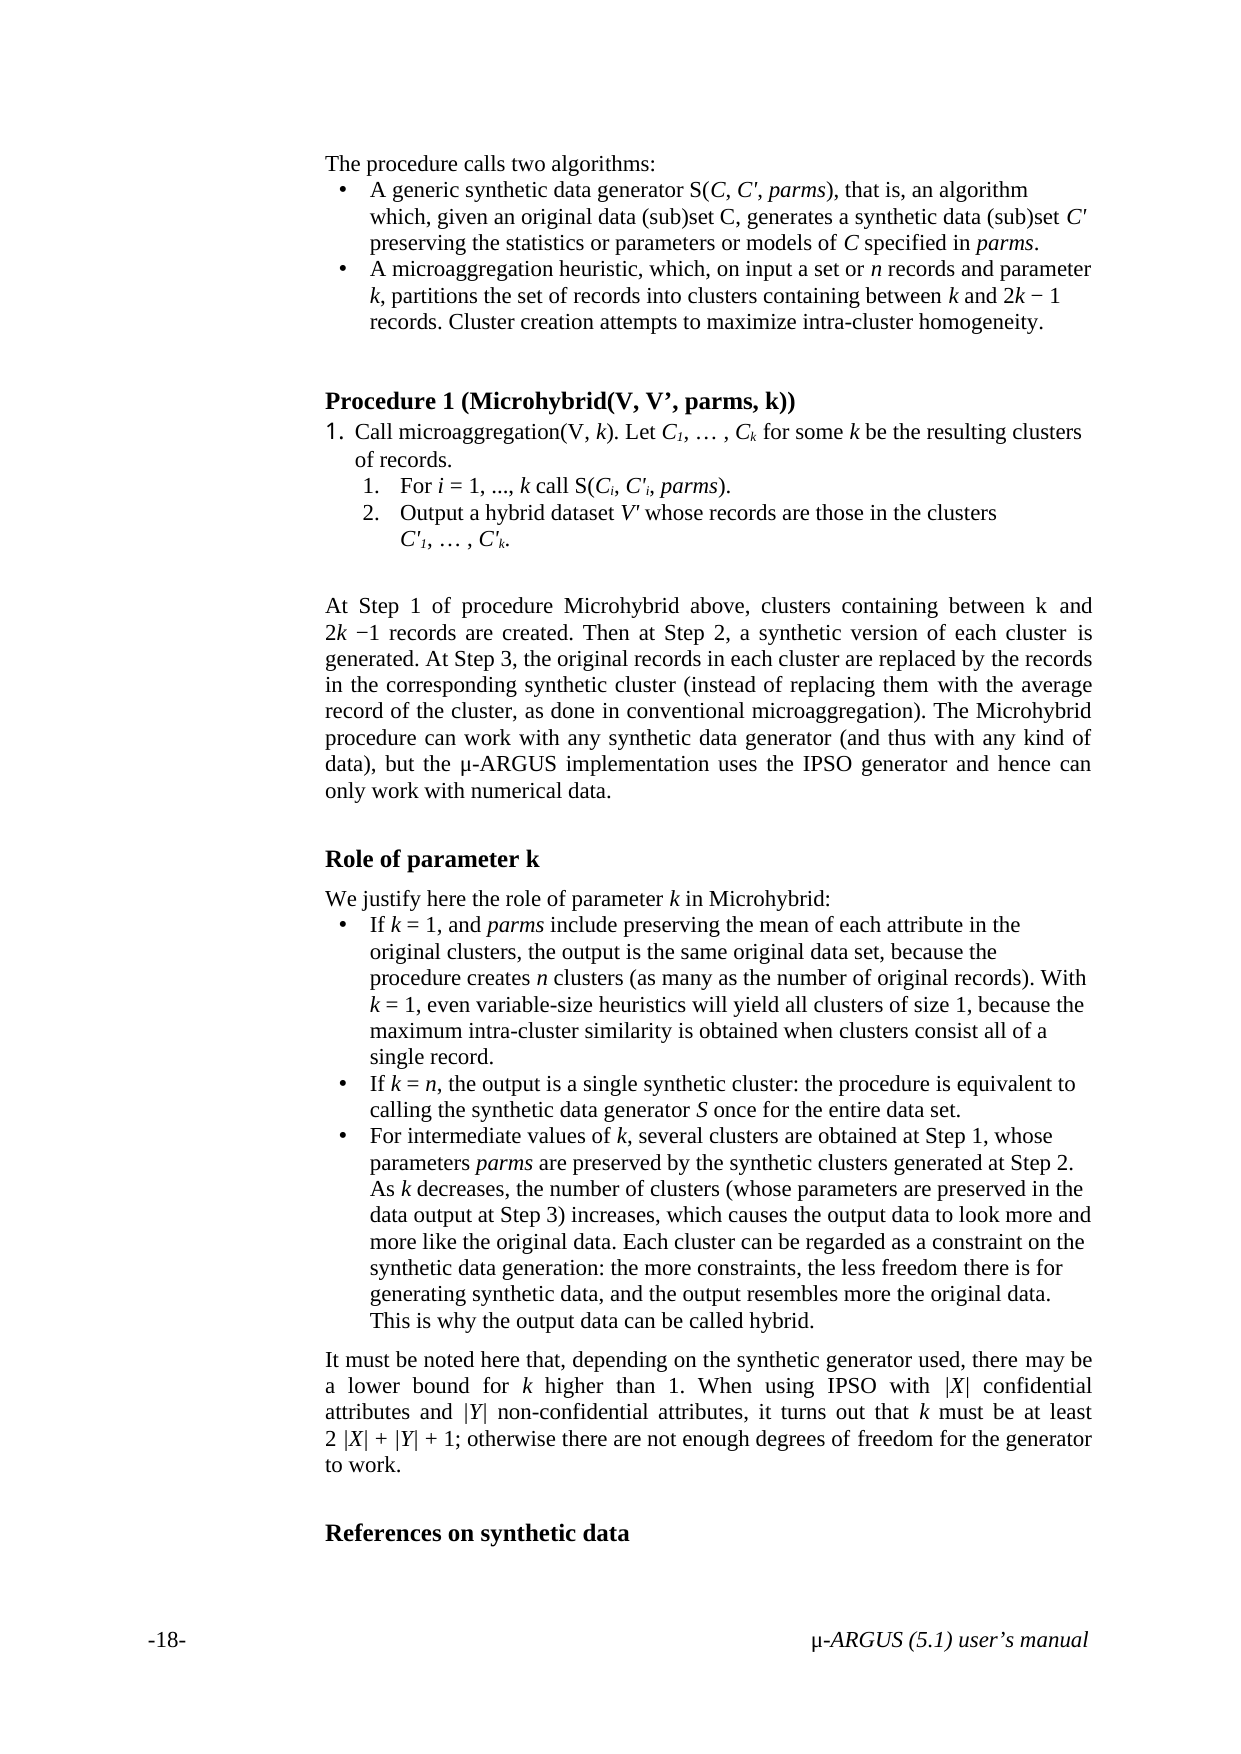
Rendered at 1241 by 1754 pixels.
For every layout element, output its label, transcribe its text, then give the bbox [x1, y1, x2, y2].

list Output a hybrid dataset V' whose records are those in the clusters C'1, … , C'k. [362, 498, 1092, 551]
text It must be noted here that, depending on the synthetic generator used, there may be a lower bound for k higher than 1. When using IPSO with |X| confidential attributes and |Y| non-confidential attributes, it turns out that k must be at least 2 |X| + |Y| + 1; otherwise there are not enough degrees of freedom for the generator to work. [325, 1346, 1092, 1477]
text References on synthetic data [325, 1518, 1092, 1547]
list For i = 1, ..., k call S(Ci, C'i, parms). [362, 472, 1092, 498]
text Procedure 1 (Microhybrid(V, V’, parms, k)) [325, 386, 1092, 414]
text We justify here the role of parameter k in Microhybrid: [325, 885, 1092, 912]
list A microaggregation heuristic, which, on input a set or n records and parameter k, partitions the set of records into clusters containing between k and 2k − 1 records. Cluster creation attempts to maximize intra-cluster homogeneity. [339, 255, 1092, 334]
list Call microaggregation(V, k). Let C1, … , Ck for some k be the resulting clusters of records. [325, 414, 1092, 472]
list If k = n, the output is a single synthetic cluster: the procedure is equivalent to calling the synthetic data generator S once for the entire data set. [339, 1070, 1092, 1122]
list For intermediate values of k, several clusters are obtained at Step 1, whose parameters parms are preserved by the synthetic clusters generated at Step 2. As k decreases, the number of clusters (whose parameters are preserved in the data output at Step 3) increases, which causes the output data to look more and more like the original data. Each cluster can be regarded as a constraint on the synthetic data generation: the more constraints, the less freedom there is for generating synthetic data, and the output resembles more the original data. This is why the output data can be called hybrid. [339, 1122, 1092, 1333]
list A generic synthetic data generator S(C, C', parms), that is, an algorithm which, given an original data (sub)set C, generates a synthetic data (sub)set C' preserving the statistics or parameters or models of C specified in parms. [339, 176, 1092, 255]
list If k = 1, and parms include preserving the mean of each attribute in the original clusters, the output is the same original data set, because the procedure creates n clusters (as many as the number of original records). With k = 1, even variable-size heuristics will yield all clusters of size 1, because the maximum intra-cluster similarity is obtained when clusters consist all of a single record. [339, 912, 1092, 1070]
text The procedure calls two algorithms: [325, 150, 1092, 176]
text At Step 1 of procedure Microhybrid above, clusters containing between k and 2k −1 records are created. Then at Step 2, a synthetic version of each cluster is generated. At Step 3, the original records in each cluster are replaced by the records in the corresponding synthetic cluster (instead of replacing them with the average record of the cluster, as done in conventional microaggregation). The Microhybrid procedure can work with any synthetic data generator (and thus with any kind of data), but the μ-ARGUS implementation uses the IPSO generator and hence can only work with numerical data. [325, 592, 1092, 803]
text Role of parameter k [325, 844, 1092, 873]
